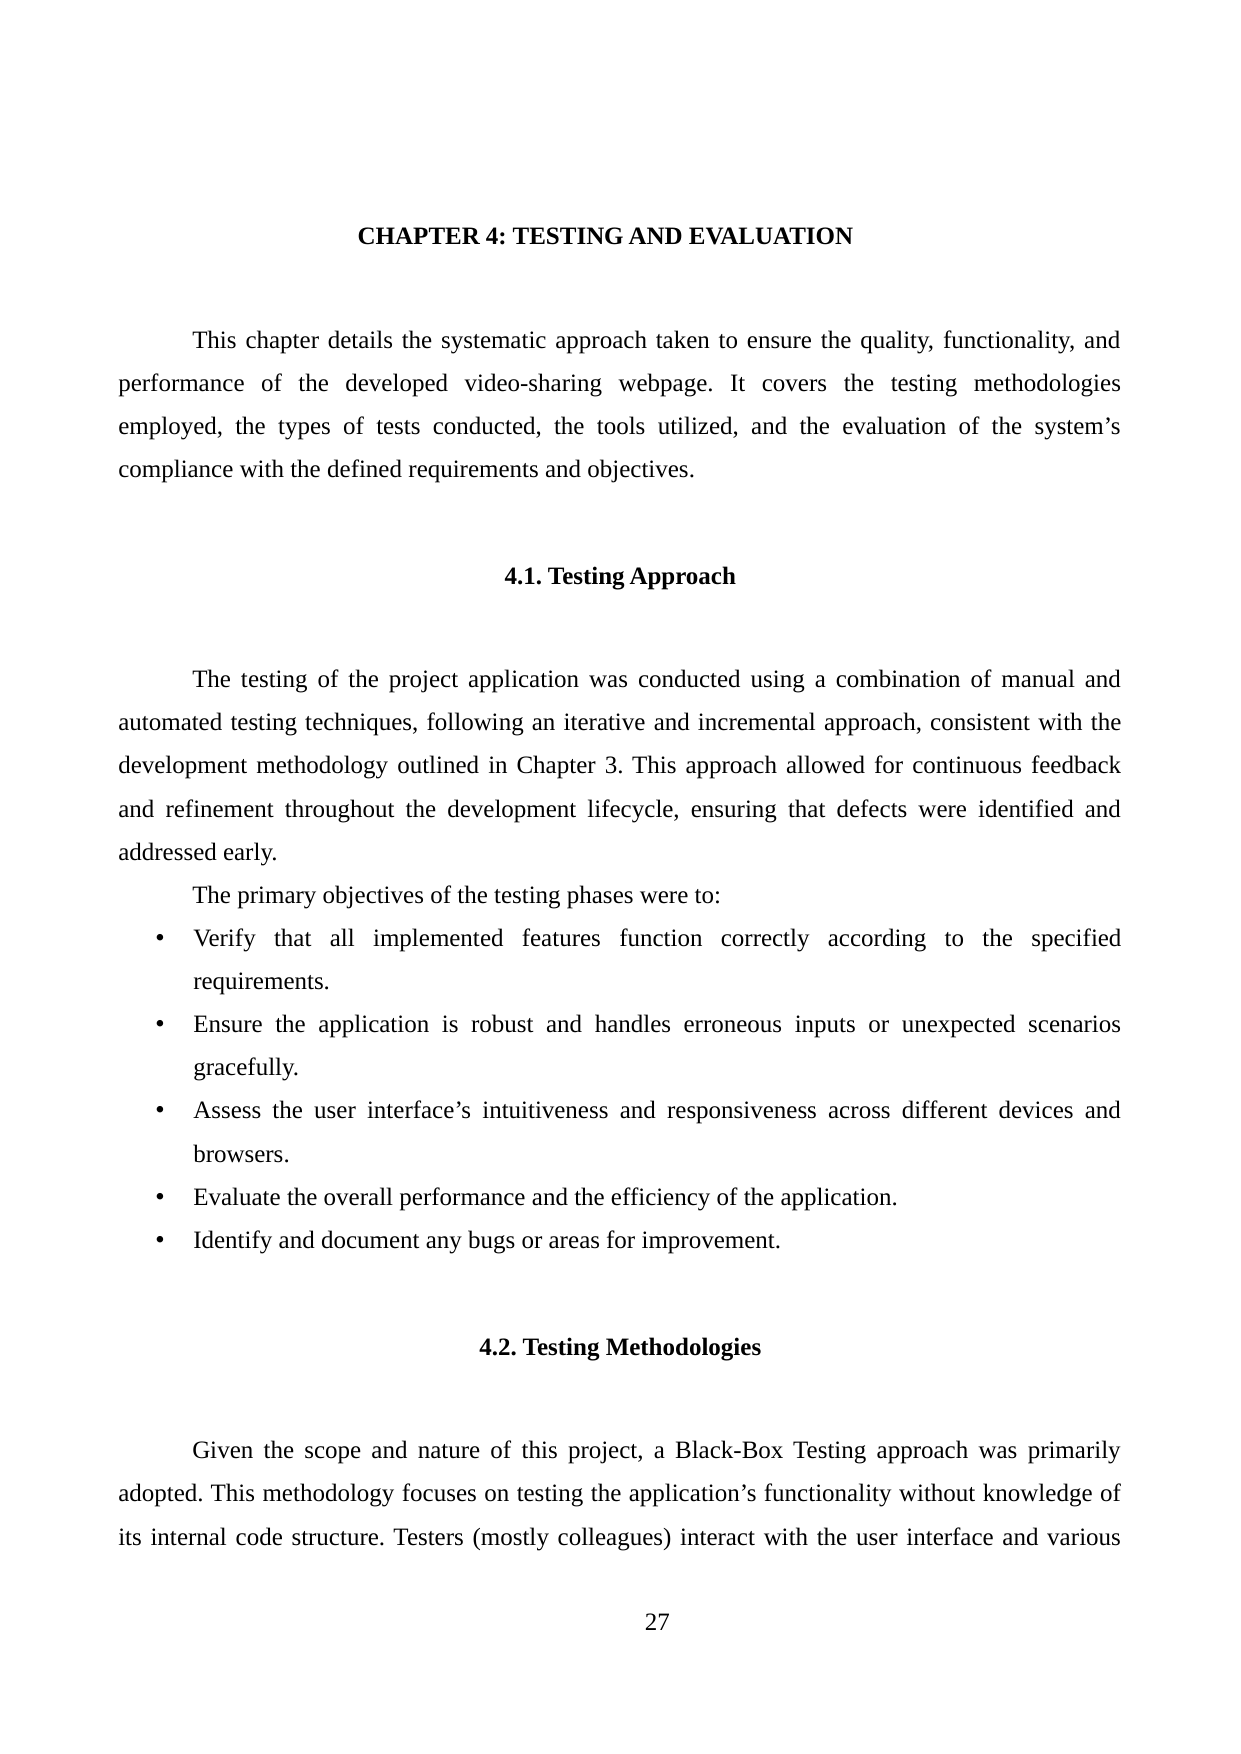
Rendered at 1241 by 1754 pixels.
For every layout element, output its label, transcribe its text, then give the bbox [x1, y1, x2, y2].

text Given the scope and nature of this project, a Black-Box Testing approach was primarily adopted. This methodology focuses on testing the application’s functionality without knowledge of its internal code structure. Testers (mostly colleagues) interact with the user interface and various [118, 1435, 1122, 1550]
subtitle CHAPTER 4: Testing and evaluation [148, 221, 1063, 250]
subtitle 4.2. Testing Methodologies [118, 1332, 1122, 1361]
text The testing of the project application was conducted using a combination of manual and automated testing techniques, following an iterative and incremental approach, consistent with the development methodology outlined in Chapter 3. This approach allowed for continuous feedback and refinement throughout the development lifecycle, ensuring that defects were identified and addressed early. [118, 664, 1122, 866]
text This chapter details the systematic approach taken to ensure the quality, functionality, and performance of the developed video-sharing webpage. It covers the testing methodologies employed, the types of tests conducted, the tools utilized, and the evaluation of the system’s compliance with the defined requirements and objectives. [118, 325, 1122, 483]
list Evaluate the overall performance and the efficiency of the application. [156, 1182, 1122, 1211]
list Ensure the application is robust and handles erroneous inputs or unexpected scenarios gracefully. [156, 1009, 1122, 1081]
text The primary objectives of the testing phases were to: [118, 880, 1122, 909]
list Identify and document any bugs or areas for improvement. [156, 1225, 1122, 1254]
subtitle 4.1. Testing Approach [118, 561, 1122, 590]
list Verify that all implemented features function correctly according to the specified requirements. [156, 923, 1122, 995]
list Assess the user interface’s intuitiveness and responsiveness across different devices and browsers. [156, 1096, 1122, 1167]
